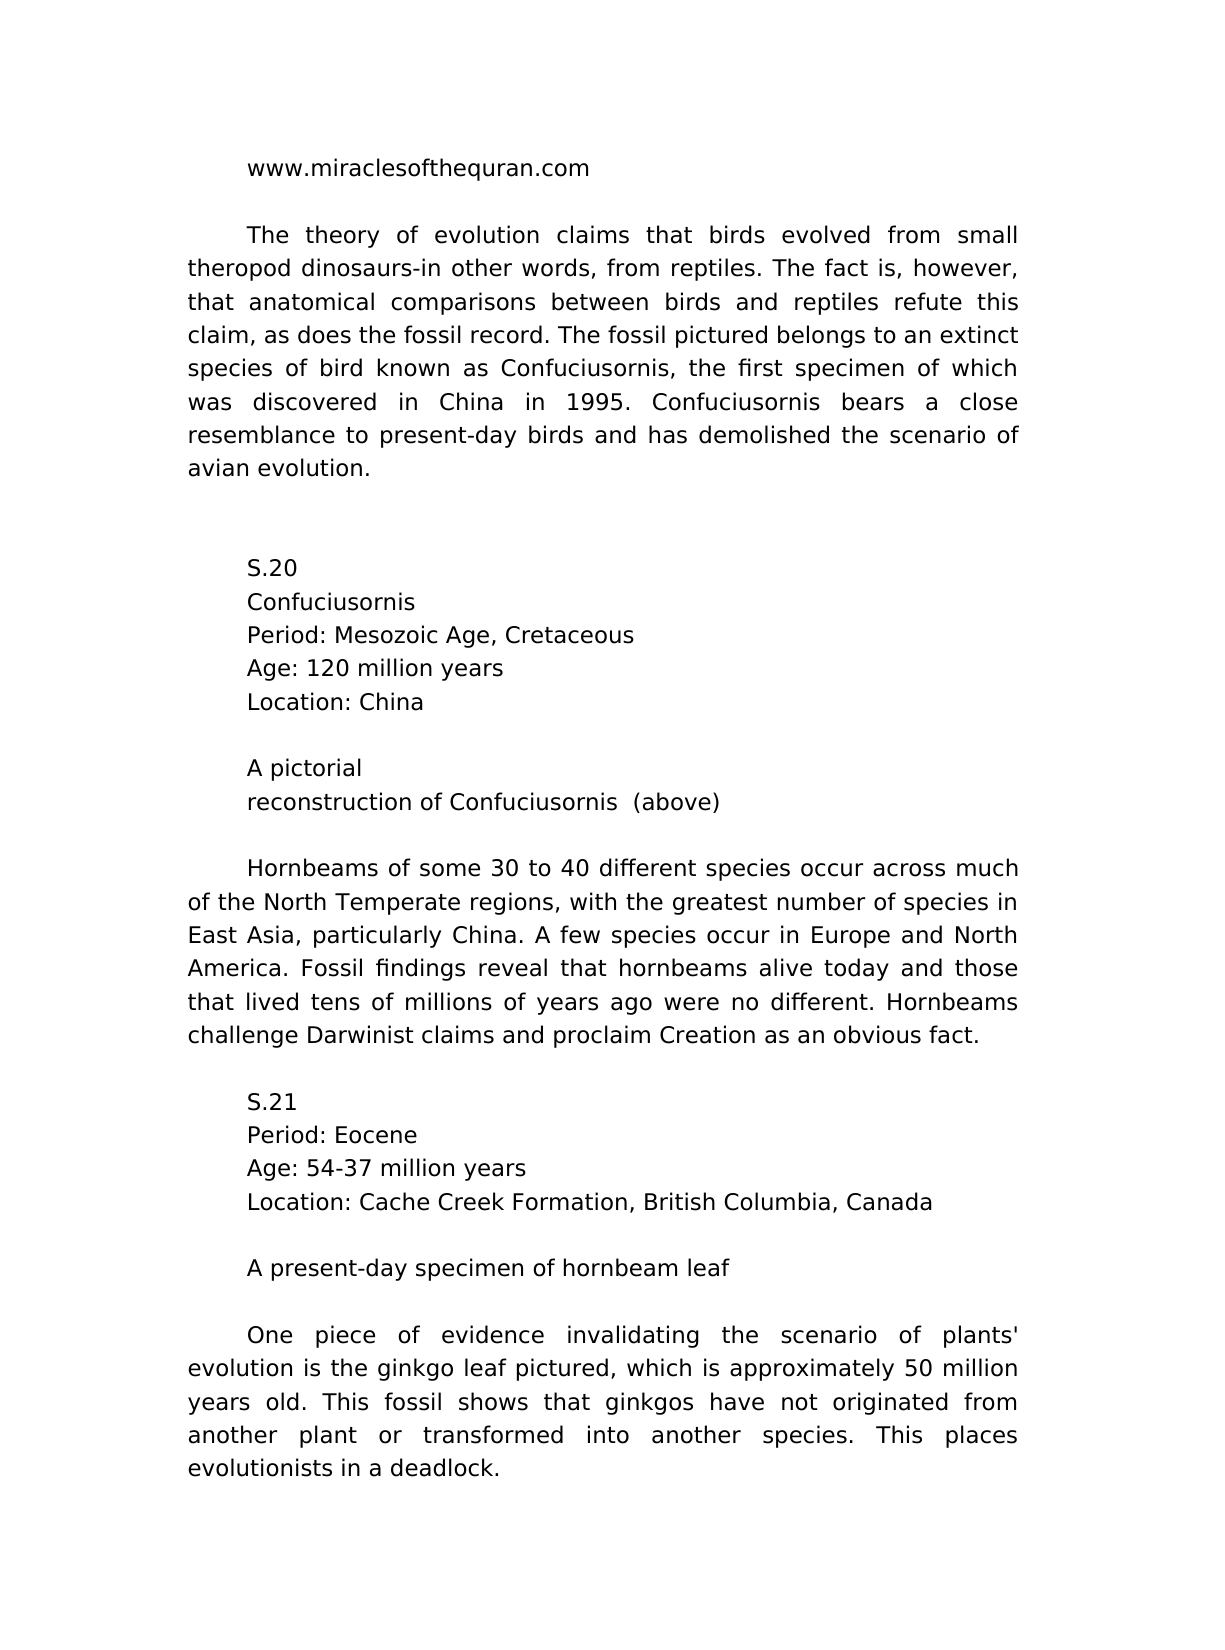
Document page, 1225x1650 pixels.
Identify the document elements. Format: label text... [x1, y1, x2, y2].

text Location: Cache Creek Formation, British Columbia, Canada [187, 1183, 1020, 1217]
text Location: China [187, 683, 1020, 717]
text Period: Eocene [187, 1117, 1020, 1150]
text S.20 [187, 550, 1020, 583]
text Confuciusornis [187, 583, 1020, 617]
text Age: 120 million years [187, 650, 1020, 683]
text A present-day specimen of hornbeam leaf [187, 1250, 1020, 1283]
text The theory of evolution claims that birds evolved from small theropod dinosaurs-in other words, from reptiles. The fact is, however, that anatomical comparisons between birds and reptiles refute this claim, as does the fossil record. The fossil pictured belongs to an extinct species of bird known as Confuciusornis, the first specimen of which was discovered in China in 1995. Confuciusornis bears a close resemblance to present-day birds and has demolished the scenario of avian evolution. [187, 217, 1020, 483]
text One piece of evidence invalidating the scenario of plants' evolution is the ginkgo leaf pictured, which is approximately 50 million years old. This fossil shows that ginkgos have not originated from another plant or transformed into another species. This places evolutionists in a deadlock. [187, 1317, 1020, 1483]
text Age: 54-37 million years [187, 1150, 1020, 1183]
text www.miraclesofthequran.com [187, 150, 1020, 183]
text Period: Mesozoic Age, Cretaceous [187, 617, 1020, 650]
text A pictorial [187, 750, 1020, 783]
text Hornbeams of some 30 to 40 different species occur across much of the North Temperate regions, with the greatest number of species in East Asia, particularly China. A few species occur in Europe and North America. Fossil findings reveal that hornbeams alive today and those that lived tens of millions of years ago were no different. Hornbeams challenge Darwinist claims and proclaim Creation as an obvious fact. [187, 850, 1020, 1050]
text reconstruction of Confuciusornis (above) [187, 783, 1020, 817]
text S.21 [187, 1083, 1020, 1117]
